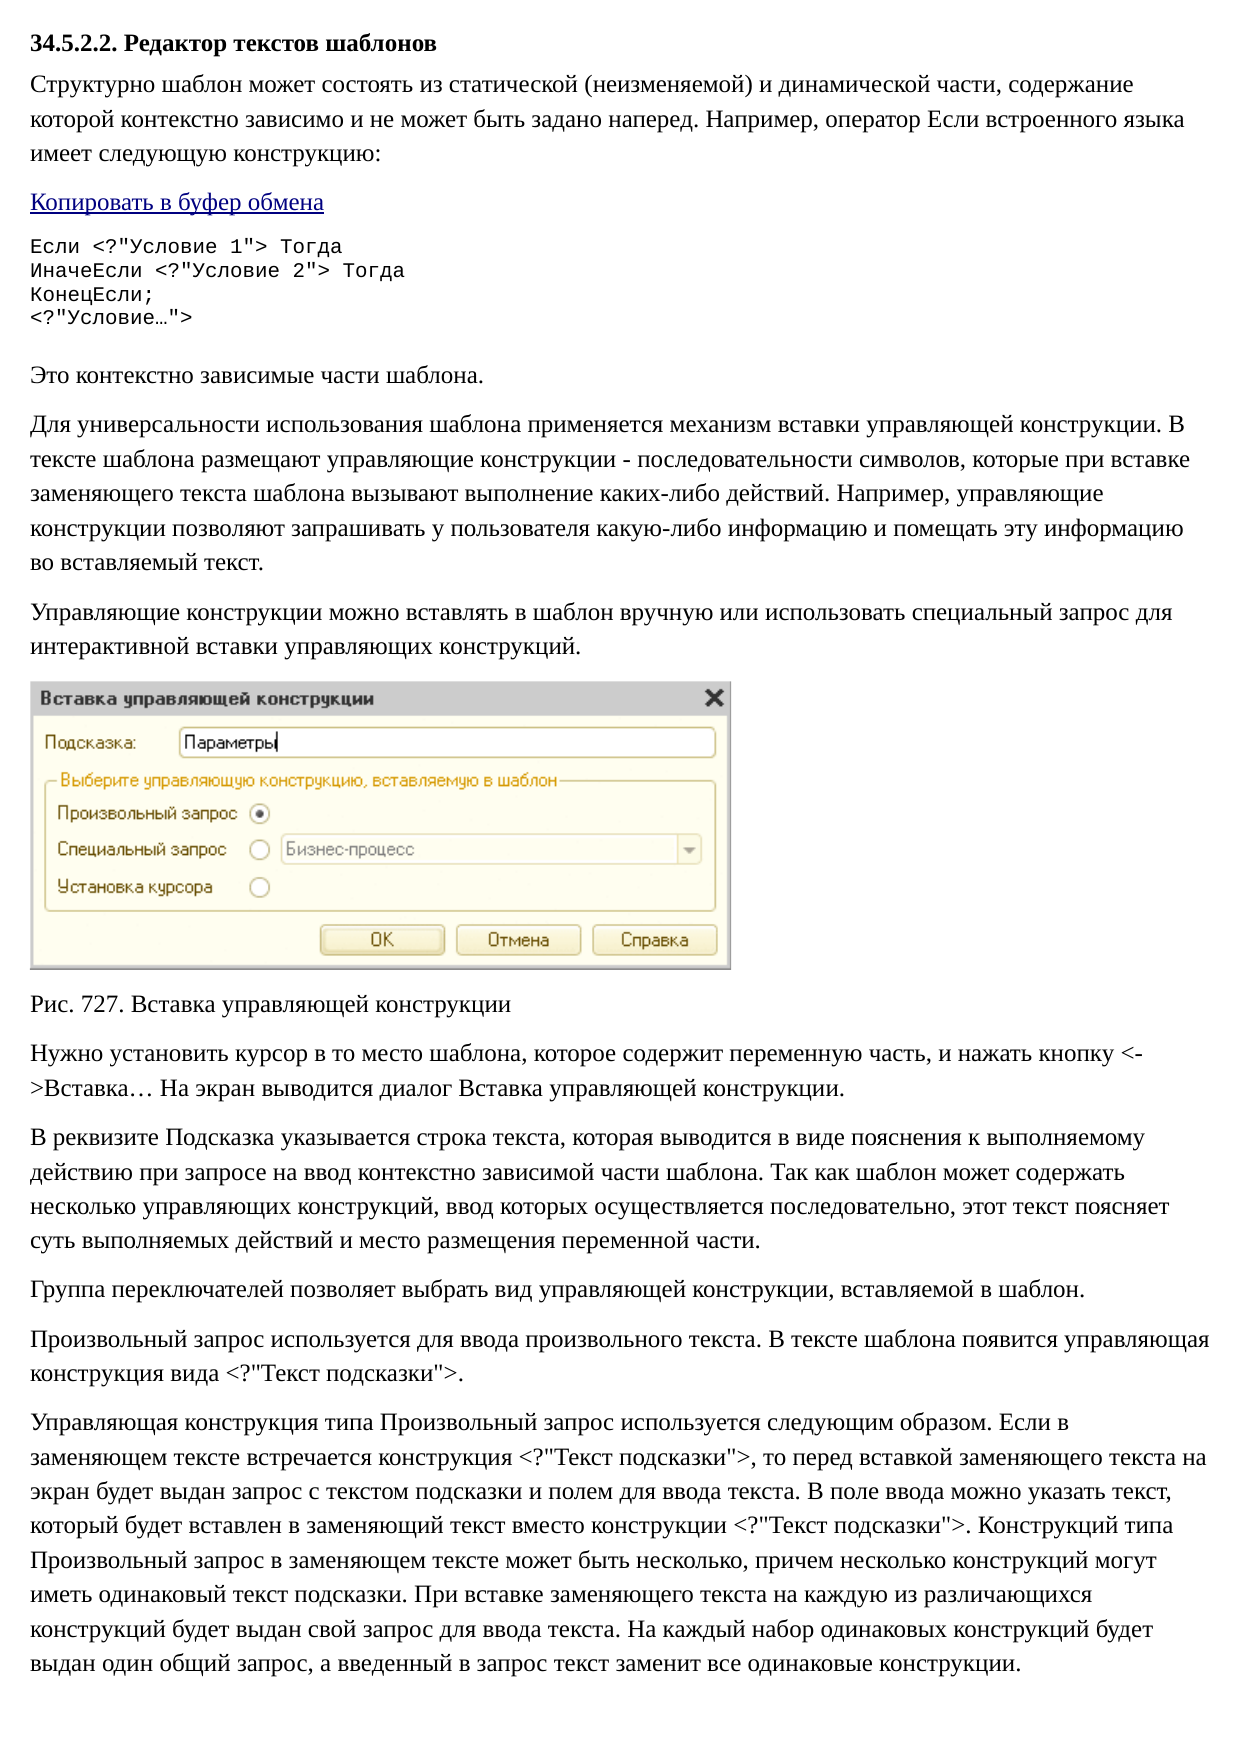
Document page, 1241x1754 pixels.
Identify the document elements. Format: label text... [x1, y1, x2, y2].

text Нужно установить курсор в то место шаблона, которое содержит переменную часть, и нажать кнопку <->Вставка… На экран выводится диалог Вставка управляющей конструкции. [30, 1038, 1211, 1102]
subtitle 34.5.2.2. Редактор текстов шаблонов [30, 28, 1211, 57]
text КонецЕсли; [30, 284, 1211, 307]
text Для универсальности использования шаблона применяется механизм вставки управляющей конструкции. В тексте шаблона размещают управляющие конструкции ‑ последовательности символов, которые при вставке заменяющего текста шаблона вызывают выполнение каких-либо действий. Например, управляющие конструкции позволяют запрашивать у пользователя какую-либо информацию и помещать эту информацию во вставляемый текст. [30, 409, 1211, 576]
text Если <?"Условие 1"> Тогда [30, 236, 1211, 260]
text Структурно шаблон может состоять из статической (неизменяемой) и динамической части, содержание которой контекстно зависимо и не может быть задано наперед. Например, оператор Если встроенного языка имеет следующую конструкцию: [30, 69, 1211, 167]
text Это контекстно зависимые части шаблона. [30, 361, 1211, 389]
text Копировать в буфер обмена [30, 187, 1211, 216]
text В реквизите Подсказка указывается строка текста, которая выводится в виде пояснения к выполняемому действию при запросе на ввод контекстно зависимой части шаблона. Так как шаблон может содержать несколько управляющих конструкций, ввод которых осуществляется последовательно, этот текст поясняет суть выполняемых действий и место размещения переменной части. [30, 1122, 1211, 1254]
text Управляющая конструкция типа Произвольный запрос используется следующим образом. Если в заменяющем тексте встречается конструкция <?"Текст подсказки">, то перед вставкой заменяющего текста на экран будет выдан запрос с текстом подсказки и полем для ввода текста. В поле ввода можно указать текст, который будет вставлен в заменяющий текст вместо конструкции <?"Текст подсказки">. Конструкций типа Произвольный запрос в заменяющем тексте может быть несколько, причем несколько конструкций могут иметь одинаковый текст подсказки. При вставке заменяющего текста на каждую из различающихся конструкций будет выдан свой запрос для ввода текста. На каждый набор одинаковых конструкций будет выдан один общий запрос, а введенный в запрос текст заменит все одинаковые конструкции. [30, 1407, 1211, 1677]
text Управляющие конструкции можно вставлять в шаблон вручную или использовать специальный запрос для интерактивной вставки управляющих конструкций. [30, 597, 1211, 660]
text Произвольный запрос используется для ввода произвольного текста. В тексте шаблона появится управляющая конструкция вида <?"Текст подсказки">. [30, 1324, 1211, 1387]
picture [29, 680, 732, 970]
text ИначеЕсли <?"Условие 2"> Тогда [30, 260, 1211, 284]
text Группа переключателей позволяет выбрать вид управляющей конструкции, вставляемой в шаблон. [30, 1274, 1211, 1303]
text Рис. 727. Вставка управляющей конструкции [30, 989, 1211, 1018]
text <?"Условие…"> [30, 307, 1211, 331]
